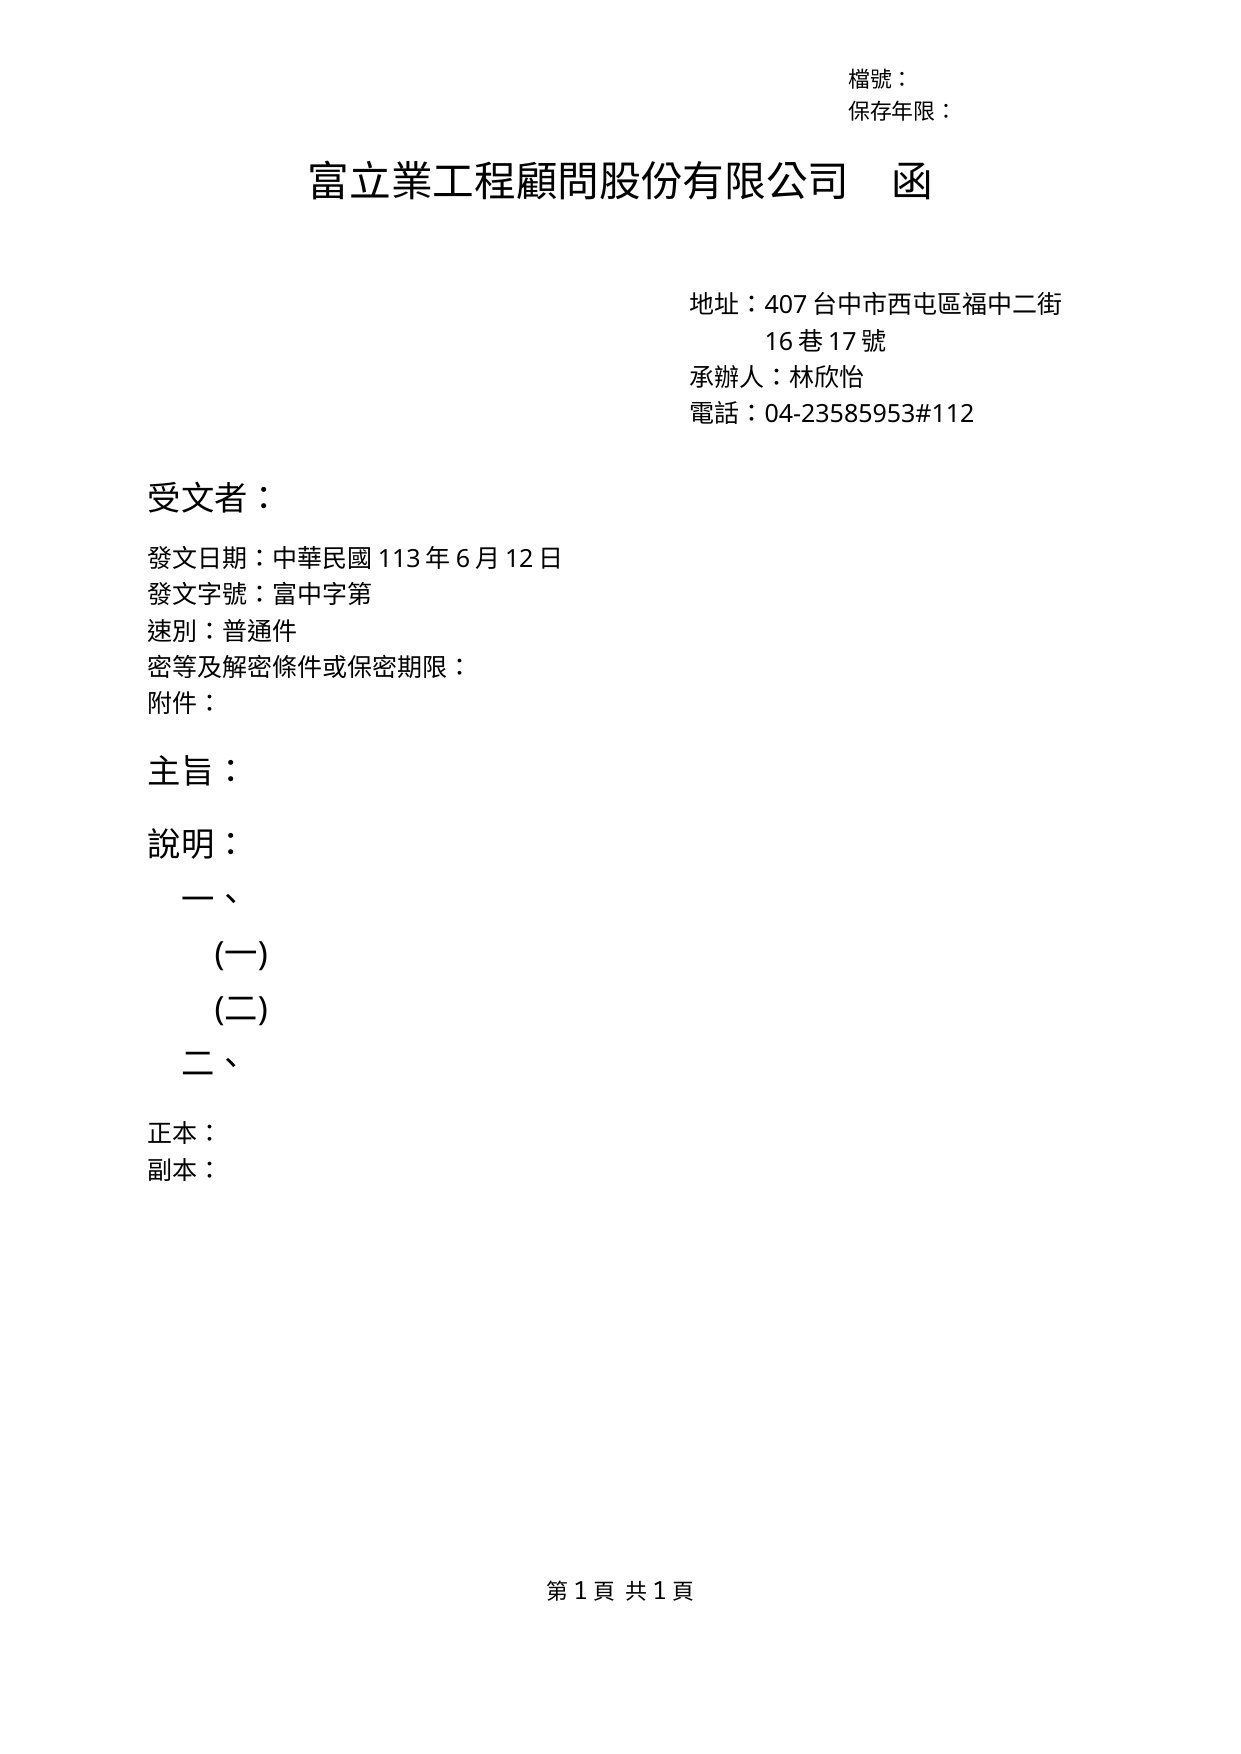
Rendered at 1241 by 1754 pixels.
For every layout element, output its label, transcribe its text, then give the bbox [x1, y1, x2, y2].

text 正本： [148, 1114, 1093, 1150]
text 密等及解密條件或保密期限： [148, 647, 1093, 684]
text (二) [214, 982, 1093, 1030]
text 說明： [148, 818, 1093, 866]
text 一、 [181, 873, 1093, 921]
text 地址：407台中市西屯區福中二街16巷17號 [689, 285, 1093, 357]
text 二、 [181, 1036, 1093, 1085]
text 附件： [148, 684, 1093, 720]
text 副本： [148, 1150, 1093, 1186]
text 電話：04-23585953#112 [689, 394, 1093, 430]
text (一) [214, 927, 1093, 976]
text 承辦人：林欣怡 [689, 357, 1093, 394]
text 富立業工程顧問股份有限公司 函 [148, 148, 1093, 208]
text 主旨： [148, 745, 1093, 793]
text 發文日期：中華民國113年6月12日 [148, 539, 1093, 575]
text 發文字號：富中字第 [148, 575, 1093, 611]
text 受文者： [148, 472, 1093, 520]
text 速別：普通件 [148, 611, 1093, 647]
